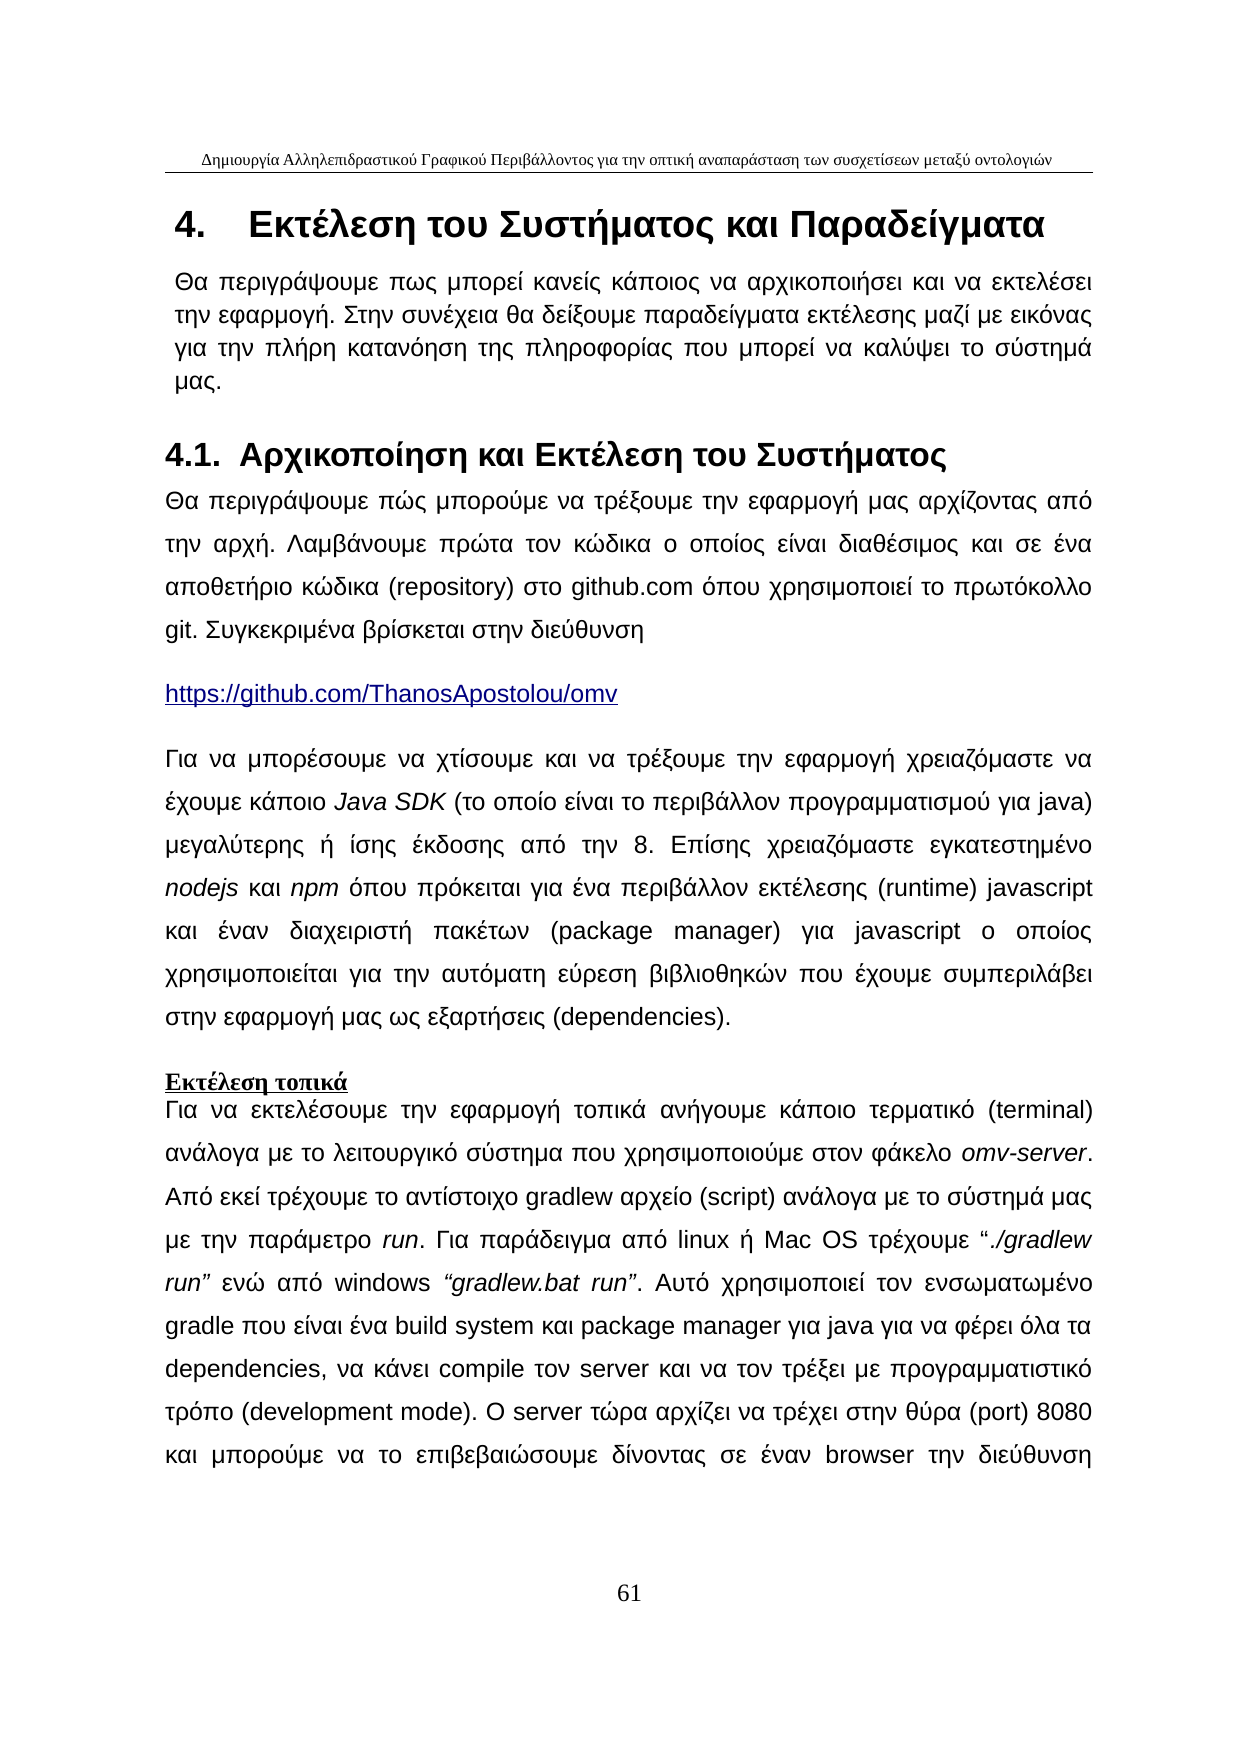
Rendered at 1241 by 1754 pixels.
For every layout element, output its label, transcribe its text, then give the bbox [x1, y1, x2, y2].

subtitle Εκτέλεση του Συστήματος και Παραδείγματα [174, 202, 1093, 246]
text Εκτέλεση τοπικά [165, 1067, 1093, 1095]
text Για να μπορέσουμε να χτίσουμε και να τρέξουμε την εφαρμογή χρειαζόμαστε να έχουμε κάποιο Java SDK (το οποίο είναι το περιβάλλον προγραμματισμού για java) μεγαλύτερης ή ίσης έκδοσης από την 8. Επίσης χρειαζόμαστε εγκατεστημένο nodejs και npm όπου πρόκειται για ένα περιβάλλον εκτέλεσης (runtime) javascript και έναν διαχειριστή πακέτων (package manager) για javascript ο οποίος χρησιμοποιείται για την αυτόματη εύρεση βιβλιοθηκών που έχουμε συμπεριλάβει στην εφαρμογή μας ως εξαρτήσεις (dependencies). [165, 743, 1093, 1031]
text https://github.com/ThanosApostolou/omv [165, 679, 1093, 708]
text Θα περιγράψουμε πως μπορεί κανείς κάποιος να αρχικοποιήσει και να εκτελέσει την εφαρμογή. Στην συνέχεια θα δείξουμε παραδείγματα εκτέλεσης μαζί με εικόνας για την πλήρη κατανόηση της πληροφορίας που μπορεί να καλύψει το σύστημά μας. [174, 267, 1093, 395]
text Θα περιγράψουμε πώς μπορούμε να τρέξουμε την εφαρμογή μας αρχίζοντας από την αρχή. Λαμβάνουμε πρώτα τον κώδικα ο οποίος είναι διαθέσιμος και σε ένα αποθετήριο κώδικα (repository) στο github.com όπου χρησιμοποιεί το πρωτόκολλο git. Συγκεκριμένα βρίσκεται στην διεύθυνση [165, 486, 1093, 644]
subtitle Αρχικοποίηση και Εκτέλεση του Συστήματος [165, 434, 1093, 473]
text Για να εκτελέσουμε την εφαρμογή τοπικά ανήγουμε κάποιο τερματικό (terminal) ανάλογα με το λειτουργικό σύστημα που χρησιμοποιούμε στον φάκελο omv-server. Από εκεί τρέχουμε το αντίστοιχο gradlew αρχείο (script) ανάλογα με το σύστημά μας με την παράμετρο run. Για παράδειγμα από linux ή Mac OS τρέχουμε “./gradlew run” ενώ από windows “gradlew.bat run”. Αυτό χρησιμοποιεί τον ενσωματωμένο gradle που είναι ένα build system και package manager για java για να φέρει όλα τα dependencies, να κάνει compile τον server και να τον τρέξει με προγραμματιστικό τρόπο (development mode). Ο server τώρα αρχίζει να τρέχει στην θύρα (port) 8080 και μπορούμε να το επιβεβαιώσουμε δίνοντας σε έναν browser την διεύθυνση [165, 1095, 1093, 1469]
